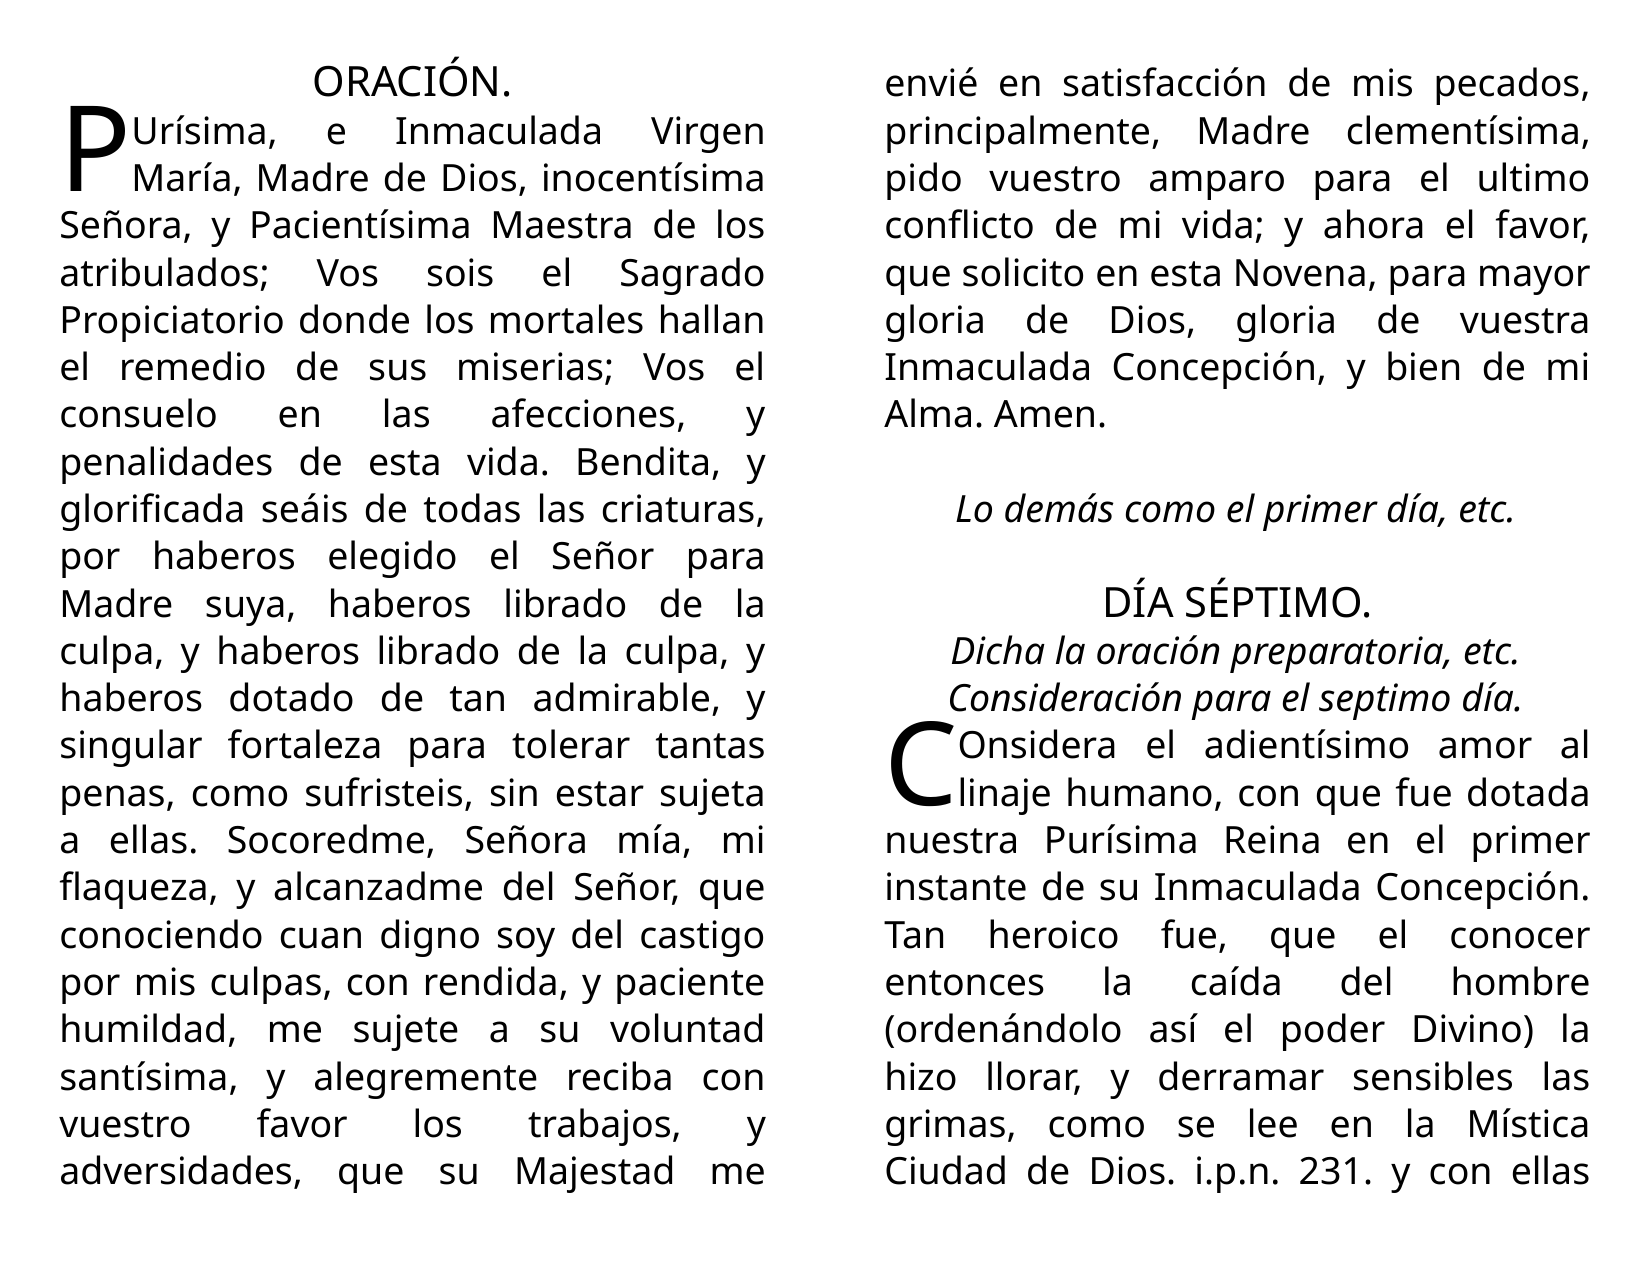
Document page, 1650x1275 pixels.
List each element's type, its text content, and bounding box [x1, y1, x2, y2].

text Lo demás como el primer día, etc. [884, 485, 1591, 532]
text COnsidera el adientísimo amor al linaje humano, con que fue dotada nuestra Purísima Reina en el primer instante de su Inmaculada Concepción. Tan heroico fue, que el conocer entonces la caída del hombre (ordenándolo así el poder Divino) la hizo llorar, y derramar sensibles las grimas, como se lee en la Mística Ciudad de Dios. i.p.n. 231. y con ellas [884, 721, 1591, 1194]
text PUrísima, e Inmaculada Virgen María, Madre de Dios, inocentísima Señora, y Pacientísima Maestra de los atribulados; Vos sois el Sagrado Propiciatorio donde los mortales hallan el remedio de sus miserias; Vos el consuelo en las afecciones, y penalidades de esta vida. Bendita, y glorificada seáis de todas las criaturas, por haberos elegido el Señor para Madre suya, haberos librado de la culpa, y haberos librado de la culpa, y haberos dotado de tan admirable, y singular fortaleza para tolerar tantas penas, como sufristeis, sin estar sujeta a ellas. Socoredme, Señora mía, mi flaqueza, y alcanzadme del Señor, que conociendo cuan digno soy del castigo por mis culpas, con rendida, y paciente humildad, me sujete a su voluntad santísima, y alegremente reciba con vuestro favor los trabajos, y adversidades, que su Majestad me [59, 106, 766, 1194]
text envié en satisfacción de mis pecados, principalmente, Madre clementísima, pido vuestro amparo para el ultimo conflicto de mi vida; y ahora el favor, que solicito en esta Novena, para mayor gloria de Dios, gloria de vuestra Inmaculada Concepción, y bien de mi Alma. Amen. [884, 59, 1591, 437]
text DÍA SÉPTIMO. [884, 579, 1591, 627]
text Dicha la oración preparatoria, etc. [884, 627, 1591, 674]
text Consideración para el septimo día. [884, 674, 1591, 721]
text ORACIÓN. [59, 59, 766, 106]
